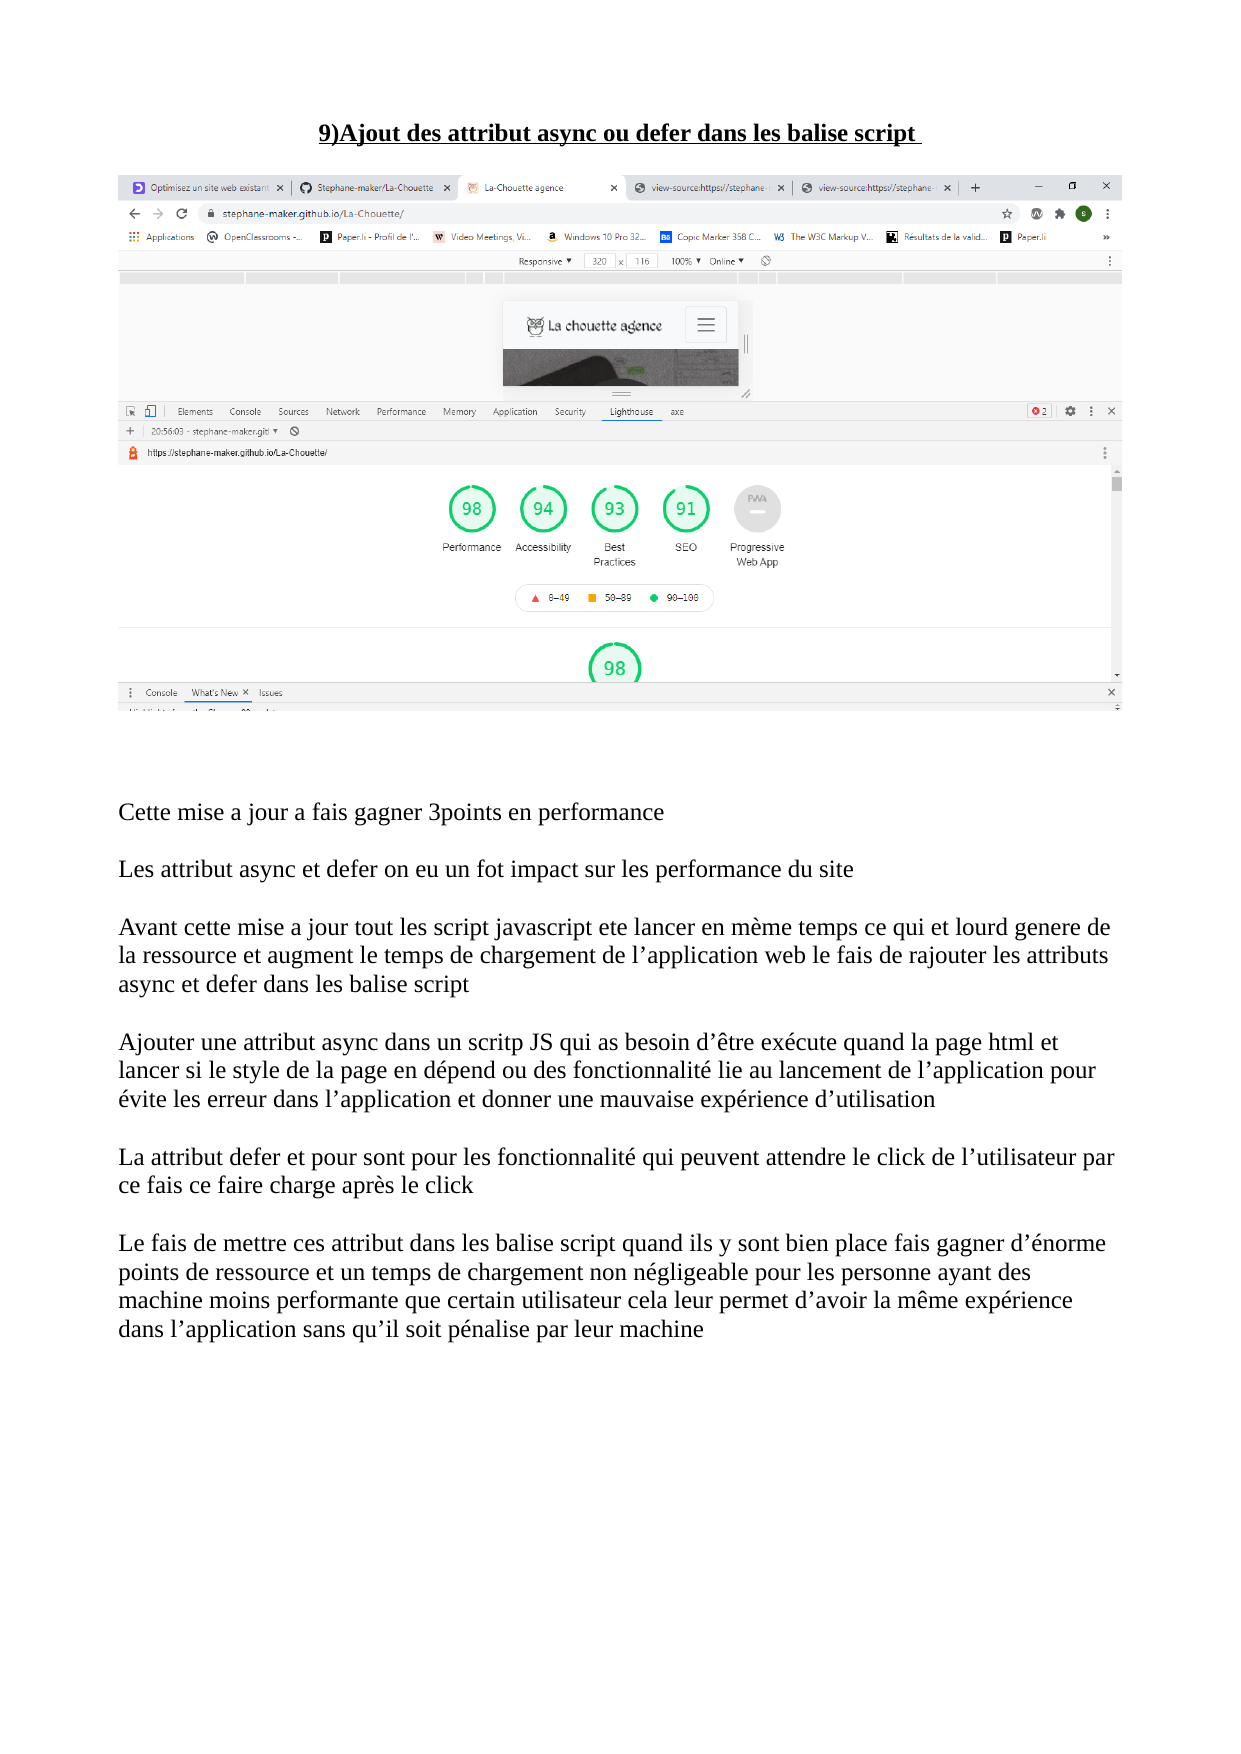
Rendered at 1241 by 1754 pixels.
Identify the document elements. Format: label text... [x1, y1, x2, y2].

text Avant cette mise a jour tout les script javascript ete lancer en mème temps ce qui et lourd genere de la ressource et augment le temps de chargement de l’application web le fais de rajouter les attributs async et defer dans les balise script [118, 912, 1122, 998]
text Les attribut async et defer on eu un fot impact sur les performance du site [118, 854, 1122, 883]
text La attribut defer et pour sont pour les fonctionnalité qui peuvent attendre le click de l’utilisateur par ce fais ce faire charge après le click [118, 1142, 1122, 1199]
text Le fais de mettre ces attribut dans les balise script quand ils y sont bien place fais gagner d’énorme points de ressource et un temps de chargement non négligeable pour les personne ayant des machine moins performante que certain utilisateur cela leur permet d’avoir la même expérience dans l’application sans qu’il soit pénalise par leur machine [118, 1228, 1122, 1343]
picture [118, 175, 1123, 711]
text Cette mise a jour a fais gagner 3points en performance [118, 797, 1122, 826]
text Ajouter une attribut async dans un scritp JS qui as besoin d’être exécute quand la page html et lancer si le style de la page en dépend ou des fonctionnalité lie au lancement de l’application pour évite les erreur dans l’application et donner une mauvaise expérience d’utilisation [118, 1027, 1122, 1113]
text 9)Ajout des attribut async ou defer dans les balise script [118, 118, 1122, 147]
